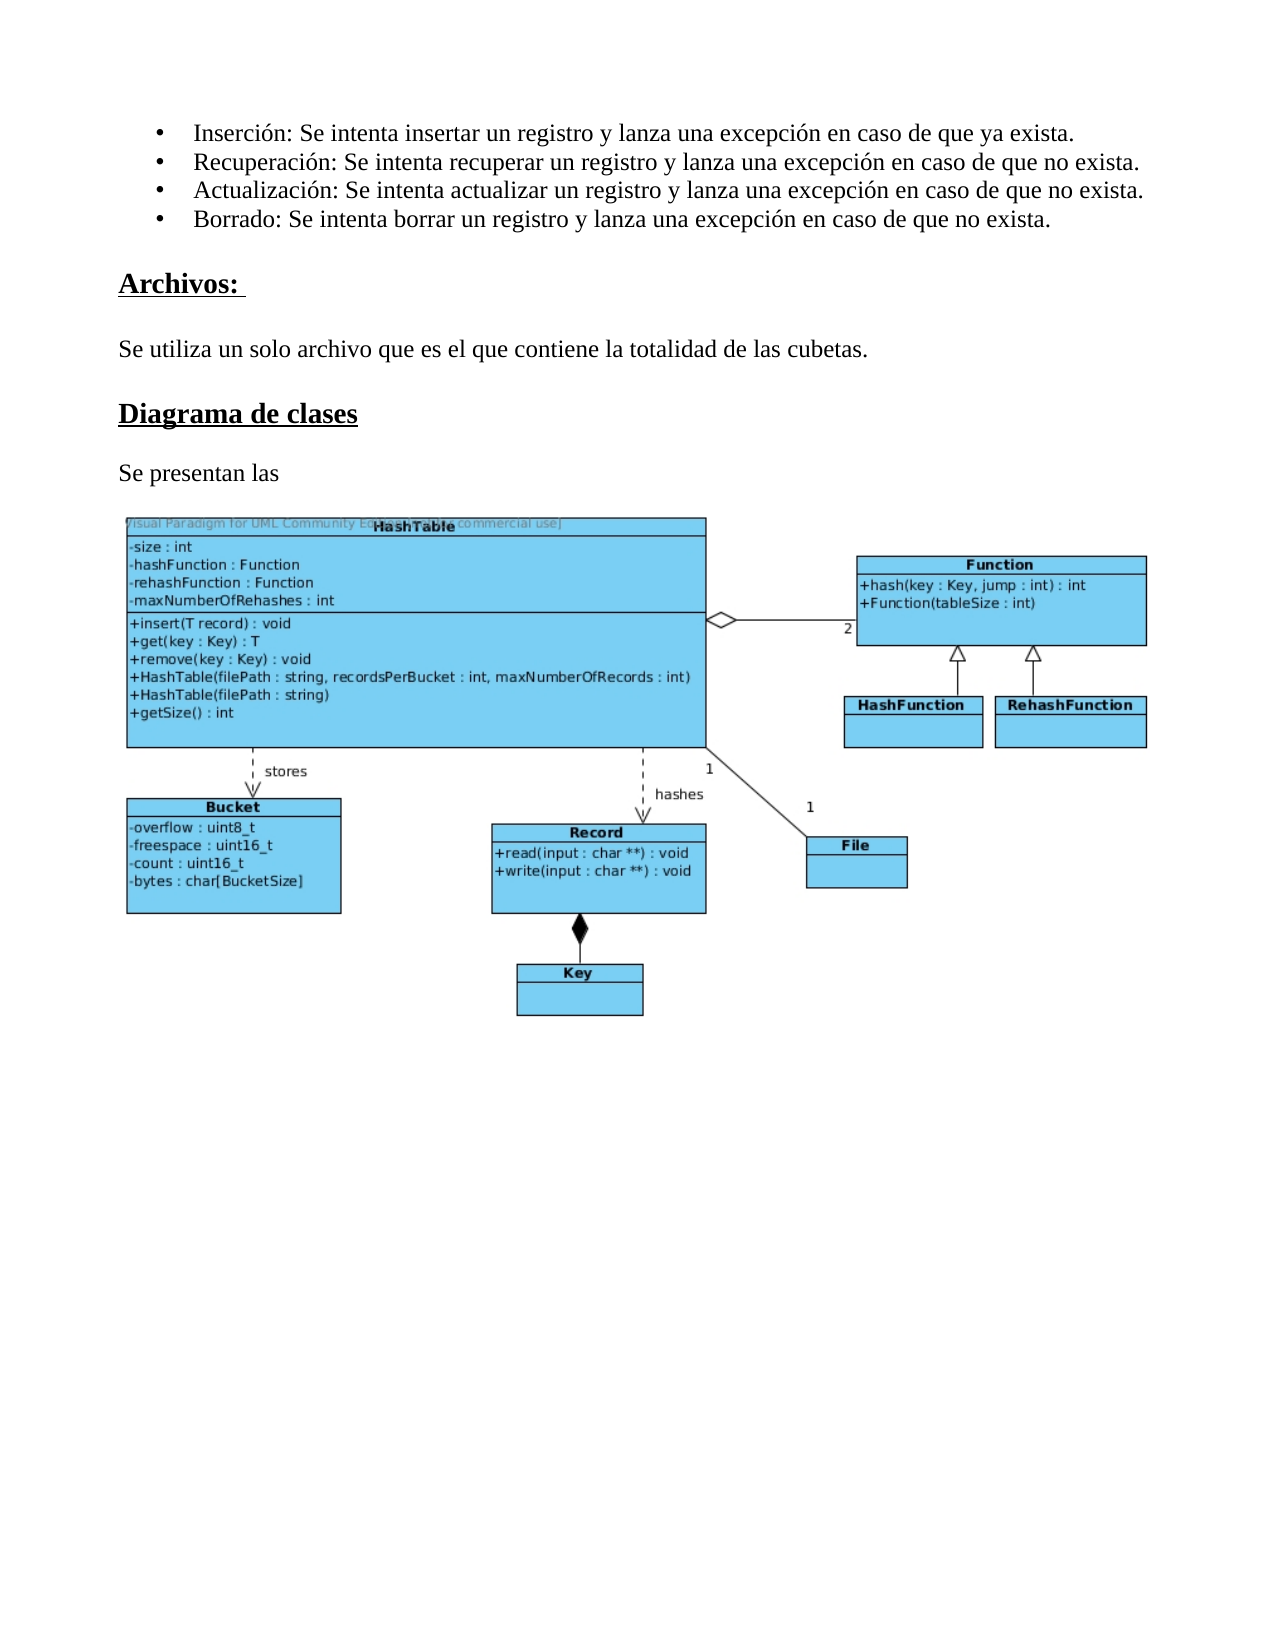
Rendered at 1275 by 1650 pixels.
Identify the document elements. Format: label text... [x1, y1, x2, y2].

text Se presentan las [118, 458, 1157, 487]
text Archivos: [118, 267, 1157, 300]
text Diagrama de clases [118, 396, 1157, 429]
list Borrado: Se intenta borrar un registro y lanza una excepción en caso de que no exista. [156, 204, 1157, 233]
picture [125, 515, 1150, 1020]
list Actualización: Se intenta actualizar un registro y lanza una excepción en caso de que no exista. [156, 176, 1157, 204]
text Se utiliza un solo archivo que es el que contiene la totalidad de las cubetas. [118, 334, 1157, 362]
list Inserción: Se intenta insertar un registro y lanza una excepción en caso de que ya exista. [156, 118, 1157, 147]
list Recuperación: Se intenta recuperar un registro y lanza una excepción en caso de que no exista. [156, 147, 1157, 176]
